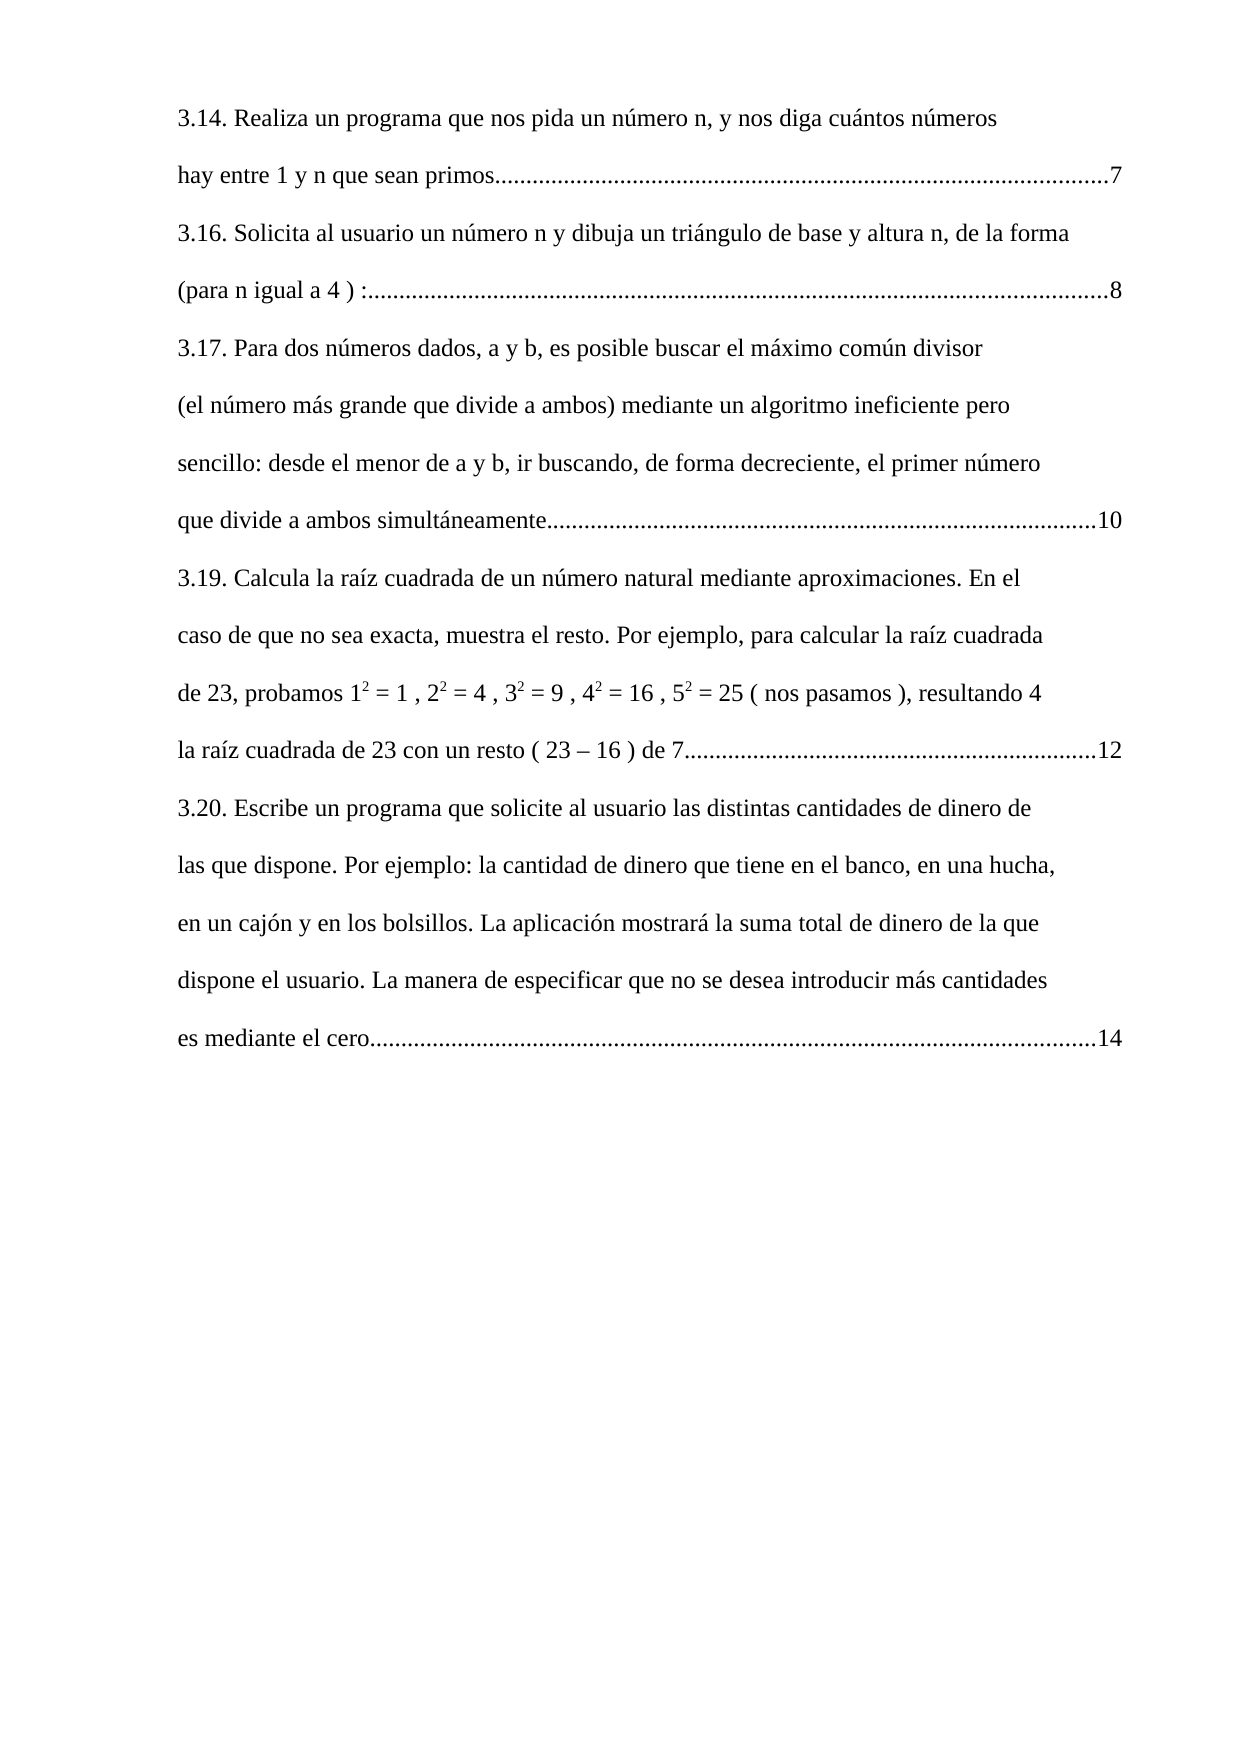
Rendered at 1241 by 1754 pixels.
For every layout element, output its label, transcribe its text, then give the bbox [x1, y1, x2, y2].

text sencillo: desde el menor de a y b, ir buscando, de forma decreciente, el primer número [177, 448, 1122, 477]
text 3.17. Para dos números dados, a y b, es posible buscar el máximo común divisor [177, 333, 1122, 362]
text caso de que no sea exacta, muestra el resto. Por ejemplo, para calcular la raíz cuadrada [177, 621, 1122, 649]
text 3.19. Calcula la raíz cuadrada de un número natural mediante aproximaciones. En el [177, 563, 1122, 592]
text de 23, probamos 12 = 1 , 22 = 4 , 32 = 9 , 42 = 16 , 52 = 25 ( nos pasamos ), resultando 4 [177, 678, 1122, 707]
text hay entre 1 y n que sean primos. 7 [177, 161, 1122, 189]
text en un cajón y en los bolsillos. La aplicación mostrará la suma total de dinero de la que dispone el usuario. La manera de especificar que no se desea introducir más cantidades [177, 908, 1122, 994]
text que divide a ambos simultáneamente. 10 [177, 506, 1122, 534]
text las que dispone. Por ejemplo: la cantidad de dinero que tiene en el banco, en una hucha, [177, 851, 1122, 879]
text 3.14. Realiza un programa que nos pida un número n, y nos diga cuántos números [177, 103, 1122, 132]
text 3.20. Escribe un programa que solicite al usuario las distintas cantidades de dinero de [177, 793, 1122, 822]
text (el número más grande que divide a ambos) mediante un algoritmo ineficiente pero [177, 391, 1122, 419]
text la raíz cuadrada de 23 con un resto ( 23 – 16 ) de 7. 12 [177, 736, 1122, 764]
text es mediante el cero. 14 [177, 1023, 1122, 1052]
text 3.16. Solicita al usuario un número n y dibuja un triángulo de base y altura n, de la forma (para n igual a 4 ) : 8 [177, 218, 1122, 304]
